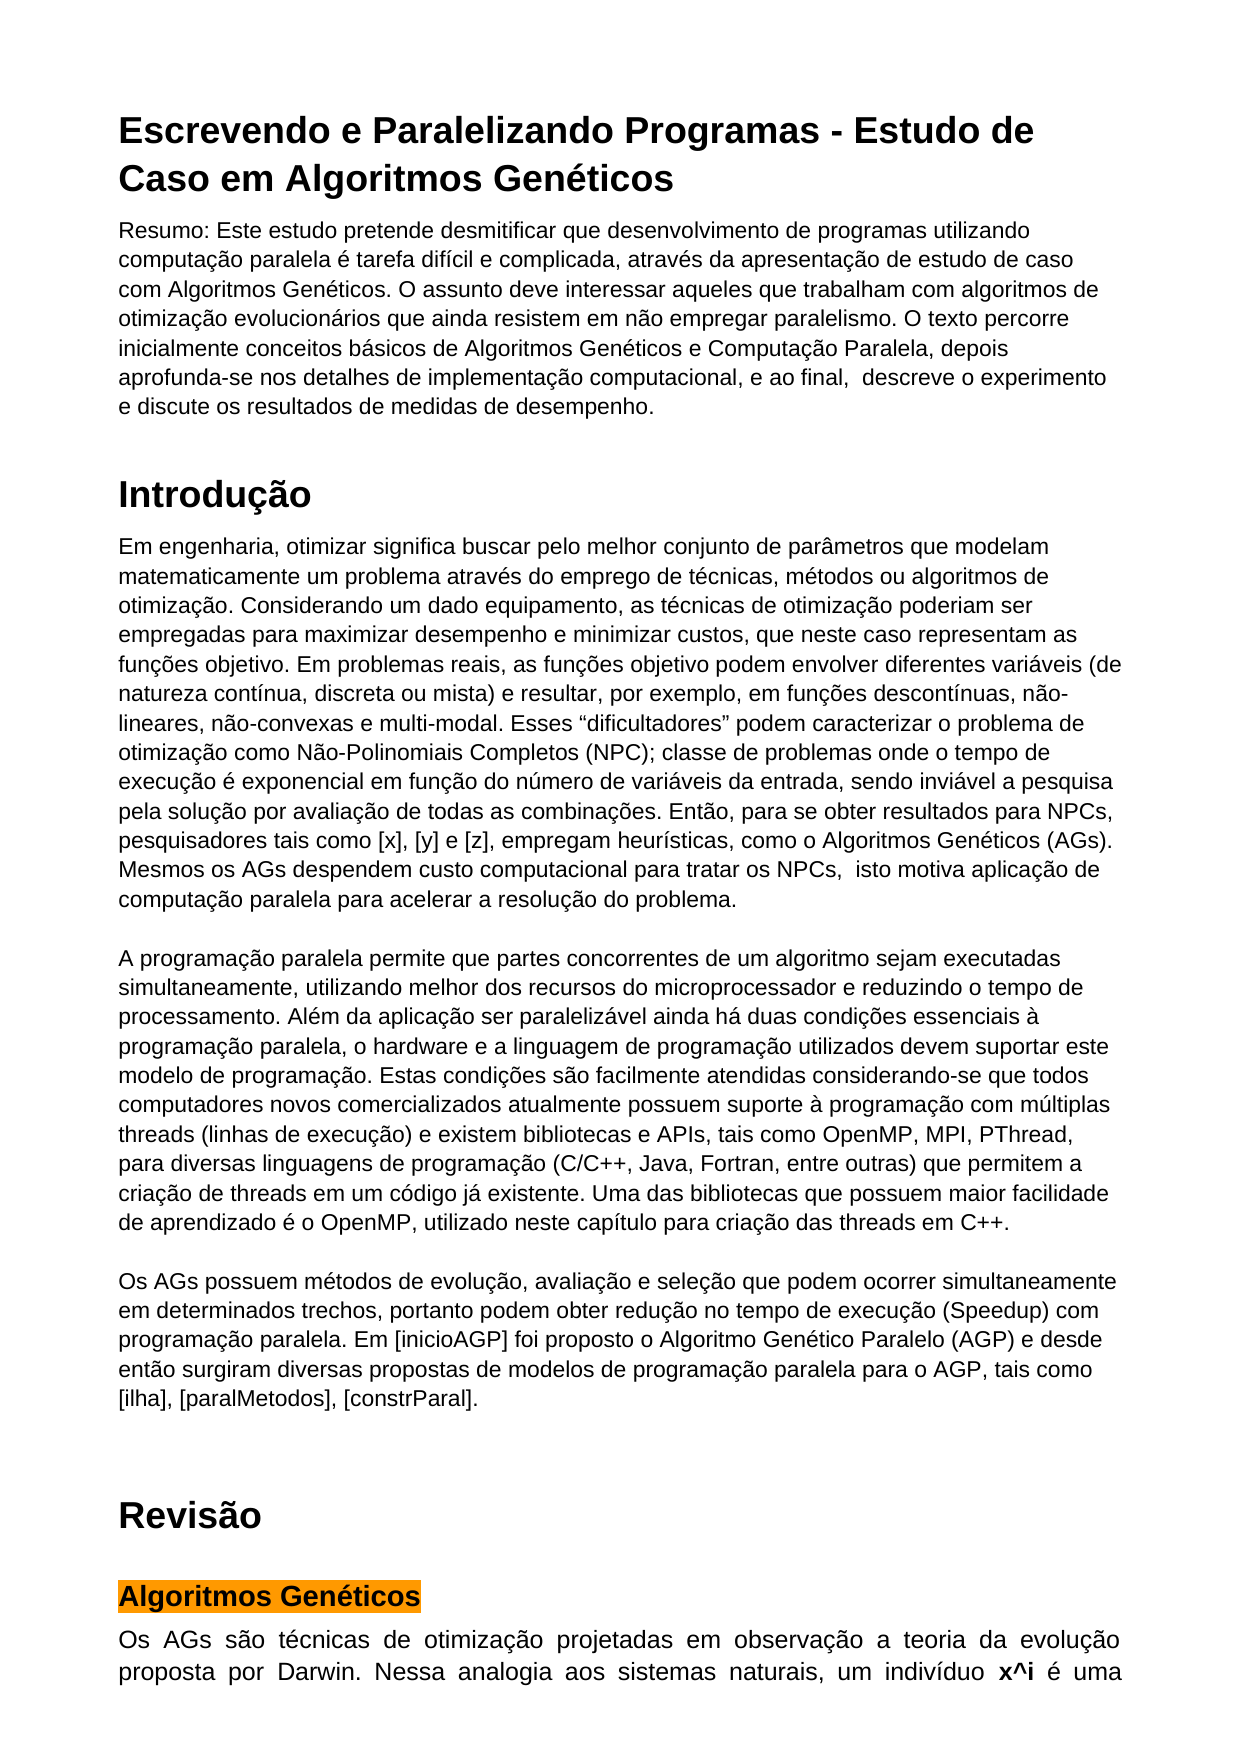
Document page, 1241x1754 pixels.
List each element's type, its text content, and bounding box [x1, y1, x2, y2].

text A programação paralela permite que partes concorrentes de um algoritmo sejam executadas simultaneamente, utilizando melhor dos recursos do microprocessador e reduzindo o tempo de processamento. Além da aplicação ser paralelizável ainda há duas condições essenciais à programação paralela, o hardware e a linguagem de programação utilizados devem suportar este modelo de programação. Estas condições são facilmente atendidas considerando-se que todos computadores novos comercializados atualmente possuem suporte à programação com múltiplas threads (linhas de execução) e existem bibliotecas e APIs, tais como OpenMP, MPI, PThread, para diversas linguagens de programação (C/C++, Java, Fortran, entre outras) que permitem a criação de threads em um código já existente. Uma das bibliotecas que possuem maior facilidade de aprendizado é o OpenMP, utilizado neste capítulo para criação das threads em C++. [118, 945, 1122, 1235]
text Os AGs possuem métodos de evolução, avaliação e seleção que podem ocorrer simultaneamente em determinados trechos, portanto podem obter redução no tempo de execução (Speedup) com programação paralela. Em [inicioAGP] foi proposto o Algoritmo Genético Paralelo (AGP) e desde então surgiram diversas propostas de modelos de programação paralela para o AGP, tais como [ilha], [paralMetodos], [constrParal]. [118, 1268, 1122, 1412]
text Os AGs são técnicas de otimização projetadas em observação a teoria da evolução proposta por Darwin. Nessa analogia aos sistemas naturais, um indivíduo x^i é uma [118, 1626, 1122, 1686]
text Em engenharia, otimizar significa buscar pelo melhor conjunto de parâmetros que modelam matematicamente um problema através do emprego de técnicas, métodos ou algoritmos de otimização. Considerando um dado equipamento, as técnicas de otimização poderiam ser empregadas para maximizar desempenho e minimizar custos, que neste caso representam as funções objetivo. Em problemas reais, as funções objetivo podem envolver diferentes variáveis (de natureza contínua, discreta ou mista) e resultar, por exemplo, em funções descontínuas, não-lineares, não-convexas e multi-modal. Esses “dificultadores” podem caracterizar o problema de otimização como Não-Polinomiais Completos (NPC); classe de problemas onde o tempo de execução é exponencial em função do número de variáveis da entrada, sendo inviável a pesquisa pela solução por avaliação de todas as combinações. Então, para se obter resultados para NPCs, pesquisadores tais como [x], [y] e [z], empregam heurísticas, como o Algoritmos Genéticos (AGs). Mesmos os AGs despendem custo computacional para tratar os NPCs, isto motiva aplicação de computação paralela para acelerar a resolução do problema. [118, 534, 1122, 912]
title Escrevendo e Paralelizando Programas - Estudo de Caso em Algoritmos Genéticos [118, 109, 1122, 199]
subtitle Introdução [118, 473, 1122, 515]
subtitle Algoritmos Genéticos [118, 1580, 1122, 1613]
subtitle Revisão [118, 1495, 1122, 1537]
text Resumo: Este estudo pretende desmitificar que desenvolvimento de programas utilizando computação paralela é tarefa difícil e complicada, através da apresentação de estudo de caso com Algoritmos Genéticos. O assunto deve interessar aqueles que trabalham com algoritmos de otimização evolucionários que ainda resistem em não empregar paralelismo. O texto percorre inicialmente conceitos básicos de Algoritmos Genéticos e Computação Paralela, depois aprofunda-se nos detalhes de implementação computacional, e ao final, descreve o experimento e discute os resultados de medidas de desempenho. [118, 218, 1122, 420]
